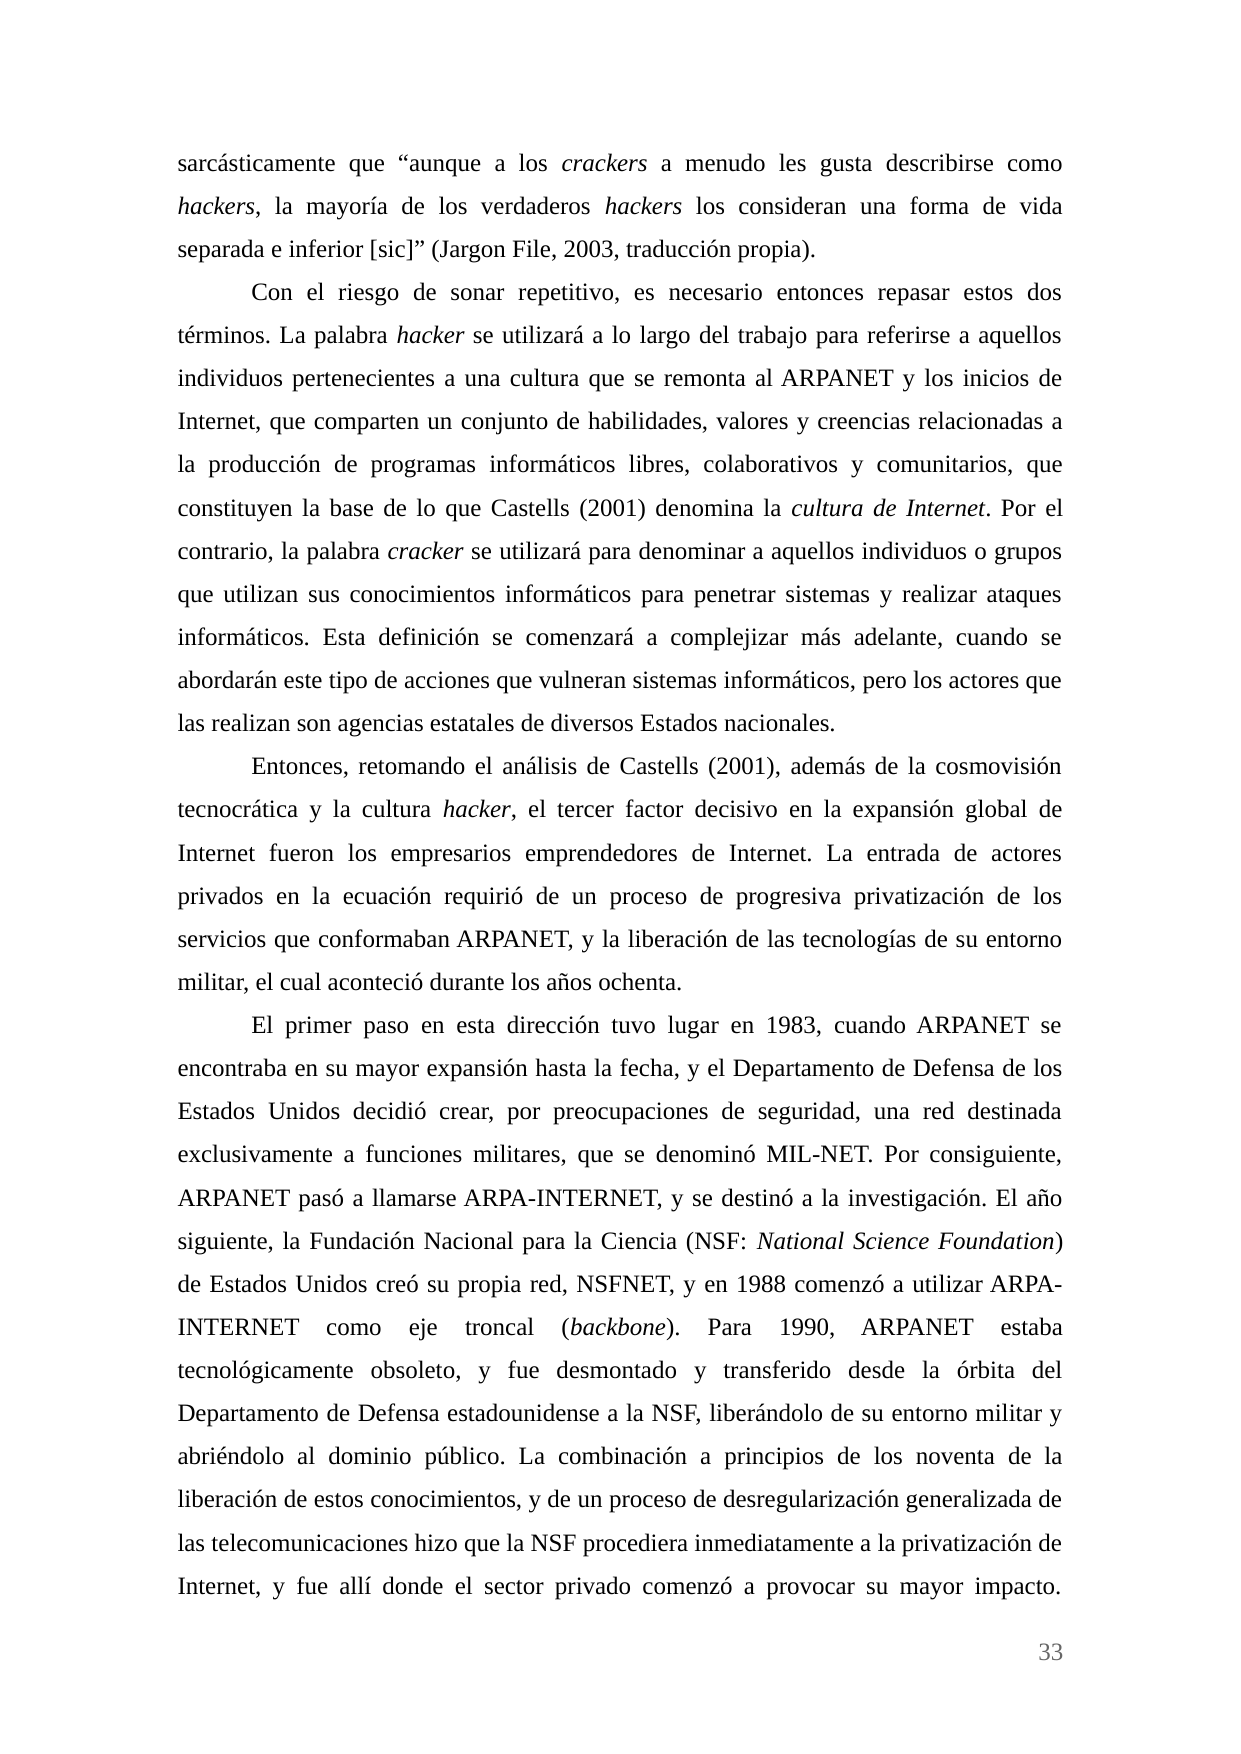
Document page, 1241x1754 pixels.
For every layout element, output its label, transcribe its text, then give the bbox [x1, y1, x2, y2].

text sarcásticamente que “aunque a los crackers a menudo les gusta describirse como hackers, la mayoría de los verdaderos hackers los consideran una forma de vida separada e inferior [sic]” (Jargon File, 2003, traducción propia). [177, 148, 1063, 263]
text Entonces, retomando el análisis de Castells (2001), además de la cosmovisión tecnocrática y la cultura hacker, el tercer factor decisivo en la expansión global de Internet fueron los empresarios emprendedores de Internet. La entrada de actores privados en la ecuación requirió de un proceso de progresiva privatización de los servicios que conformaban ARPANET, y la liberación de las tecnologías de su entorno militar, el cual aconteció durante los años ochenta. [177, 751, 1063, 996]
text El primer paso en esta dirección tuvo lugar en 1983, cuando ARPANET se encontraba en su mayor expansión hasta la fecha, y el Departamento de Defensa de los Estados Unidos decidió crear, por preocupaciones de seguridad, una red destinada exclusivamente a funciones militares, que se denominó MIL-NET. Por consiguiente, ARPANET pasó a llamarse ARPA-INTERNET, y se destinó a la investigación. El año siguiente, la Fundación Nacional para la Ciencia (NSF: National Science Foundation) de Estados Unidos creó su propia red, NSFNET, y en 1988 comenzó a utilizar ARPA-INTERNET como eje troncal (backbone). Para 1990, ARPANET estaba tecnológicamente obsoleto, y fue desmontado y transferido desde la órbita del Departamento de Defensa estadounidense a la NSF, liberándolo de su entorno militar y abriéndolo al dominio público. La combinación a principios de los noventa de la liberación de estos conocimientos, y de un proceso de desregularización generalizada de las telecomunicaciones hizo que la NSF procediera inmediatamente a la privatización de Internet, y fue allí donde el sector privado comenzó a provocar su mayor impacto. [177, 1010, 1063, 1599]
text Con el riesgo de sonar repetitivo, es necesario entonces repasar estos dos términos. La palabra hacker se utilizará a lo largo del trabajo para referirse a aquellos individuos pertenecientes a una cultura que se remonta al ARPANET y los inicios de Internet, que comparten un conjunto de habilidades, valores y creencias relacionadas a la producción de programas informáticos libres, colaborativos y comunitarios, que constituyen la base de lo que Castells (2001) denomina la cultura de Internet. Por el contrario, la palabra cracker se utilizará para denominar a aquellos individuos o grupos que utilizan sus conocimientos informáticos para penetrar sistemas y realizar ataques informáticos. Esta definición se comenzará a complejizar más adelante, cuando se abordarán este tipo de acciones que vulneran sistemas informáticos, pero los actores que las realizan son agencias estatales de diversos Estados nacionales. [177, 277, 1063, 737]
